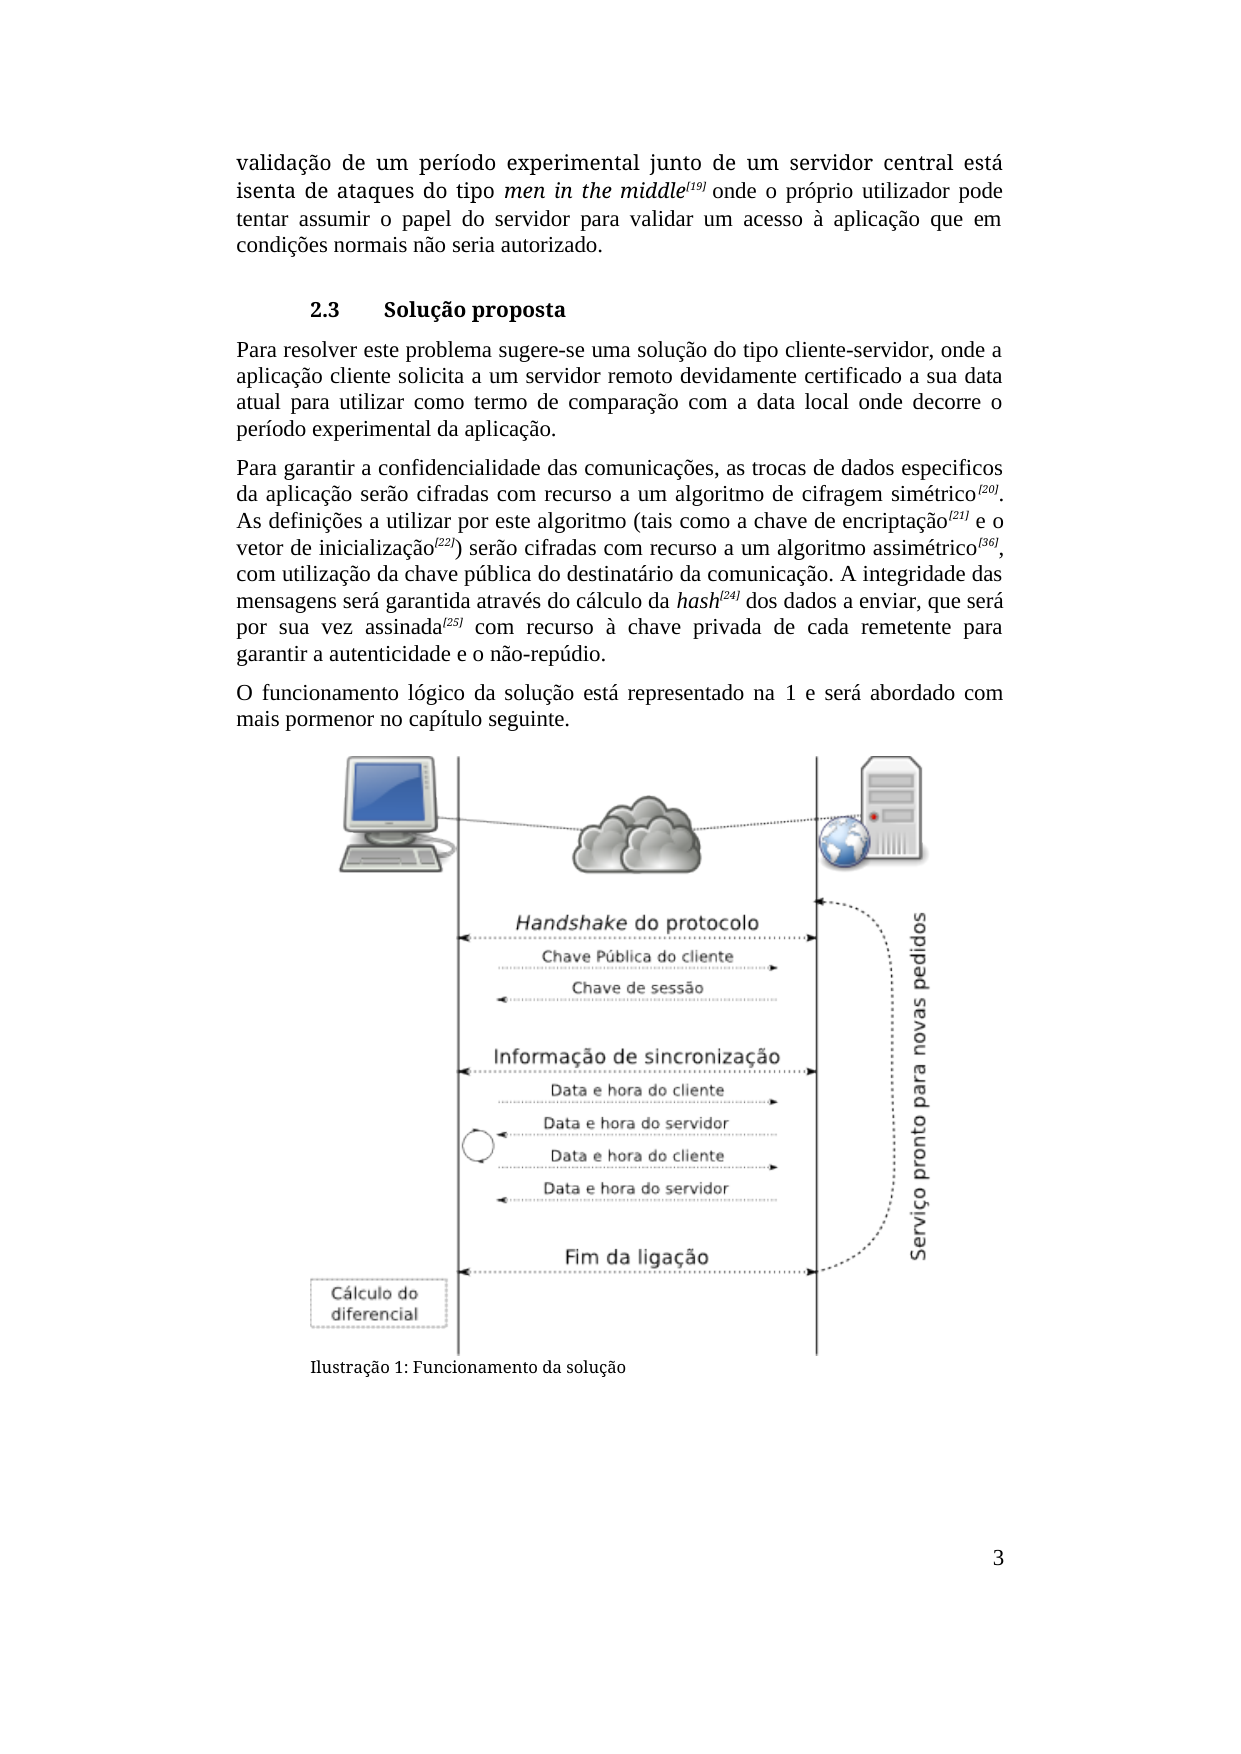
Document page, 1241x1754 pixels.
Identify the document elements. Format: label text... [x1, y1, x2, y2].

text Ilustração 1: Funcionamento da solução [310, 1356, 930, 1378]
text O funcionamento lógico da solução está representado na Ilustração 1 e será abordado com mais pormenor no capítulo seguinte. [236, 679, 1004, 732]
text validação de um período experimental junto de um servidor central está isenta de ataques do tipo men in the middle[19] onde o próprio utilizador pode tentar assumir o papel do servidor para validar um acesso à aplicação que em condições normais não seria autorizado. [236, 148, 1004, 257]
subtitle Solução proposta [310, 295, 1004, 323]
text Para resolver este problema sugere-se uma solução do tipo cliente-servidor, onde a aplicação cliente solicita a um servidor remoto devidamente certificado a sua data atual para utilizar como termo de comparação com a data local onde decorre o período experimental da aplicação. [236, 336, 1004, 441]
text Para garantir a confidencialidade das comunicações, as trocas de dados especificos da aplicação serão cifradas com recurso a um algoritmo de cifragem simétrico[20]. As definições a utilizar por este algoritmo (tais como a chave de encriptação[21] e o vetor de inicialização[22]) serão cifradas com recurso a um algoritmo assimétrico[36], com utilização da chave pública do destinatário da comunicação. A integridade das mensagens será garantida através do cálculo da hash[24] dos dados a enviar, que será por sua vez assinada[25] com recurso à chave privada de cada remetente para garantir a autenticidade e o não-repúdio. [236, 454, 1004, 667]
picture [310, 756, 931, 1356]
